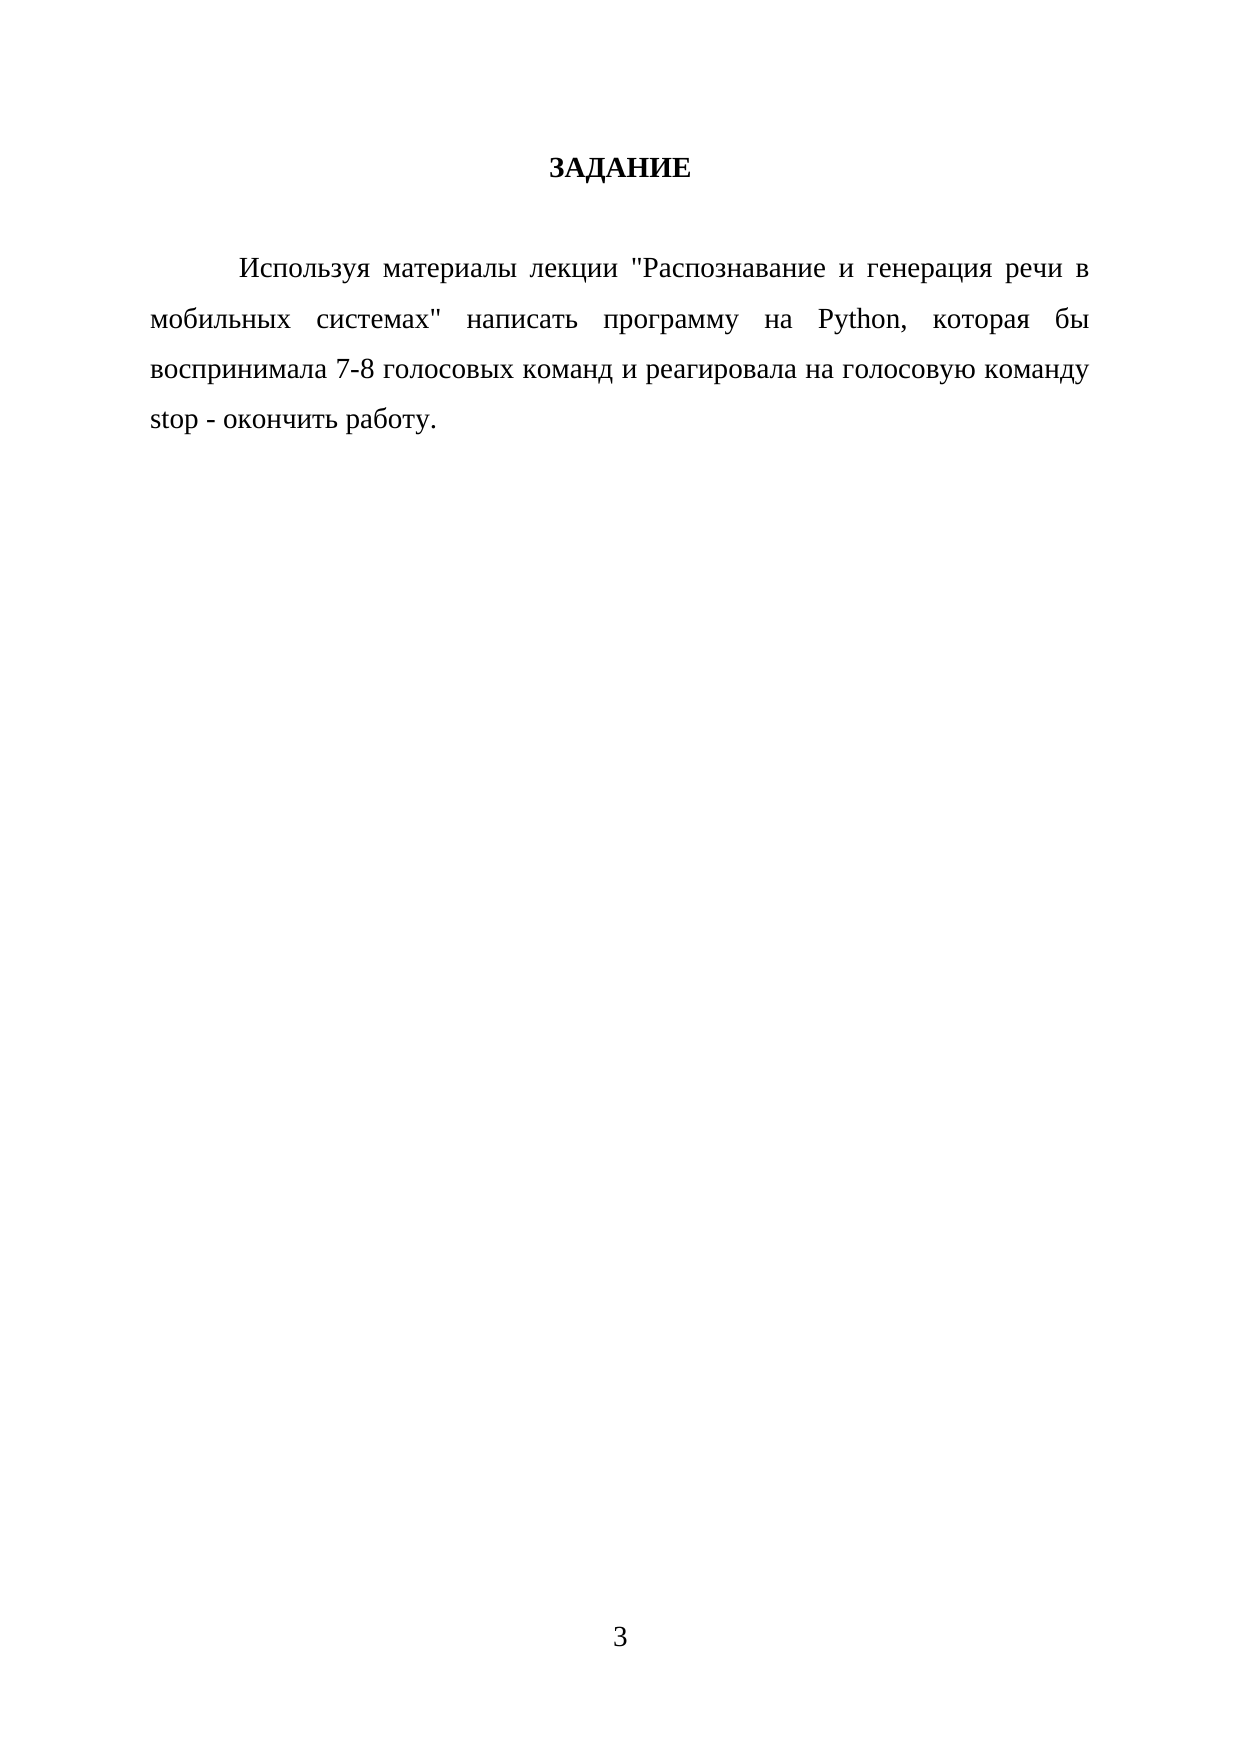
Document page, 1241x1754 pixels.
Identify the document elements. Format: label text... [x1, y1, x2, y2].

subtitle ЗАДАНИЕ [150, 150, 1090, 183]
text Используя материалы лекции "Распознавание и генерация речи в мобильных системах" написать программу на Python, которая бы воспринимала 7-8 голосовых команд и реагировала на голосовую команду stop - окончить работу. [150, 251, 1090, 435]
